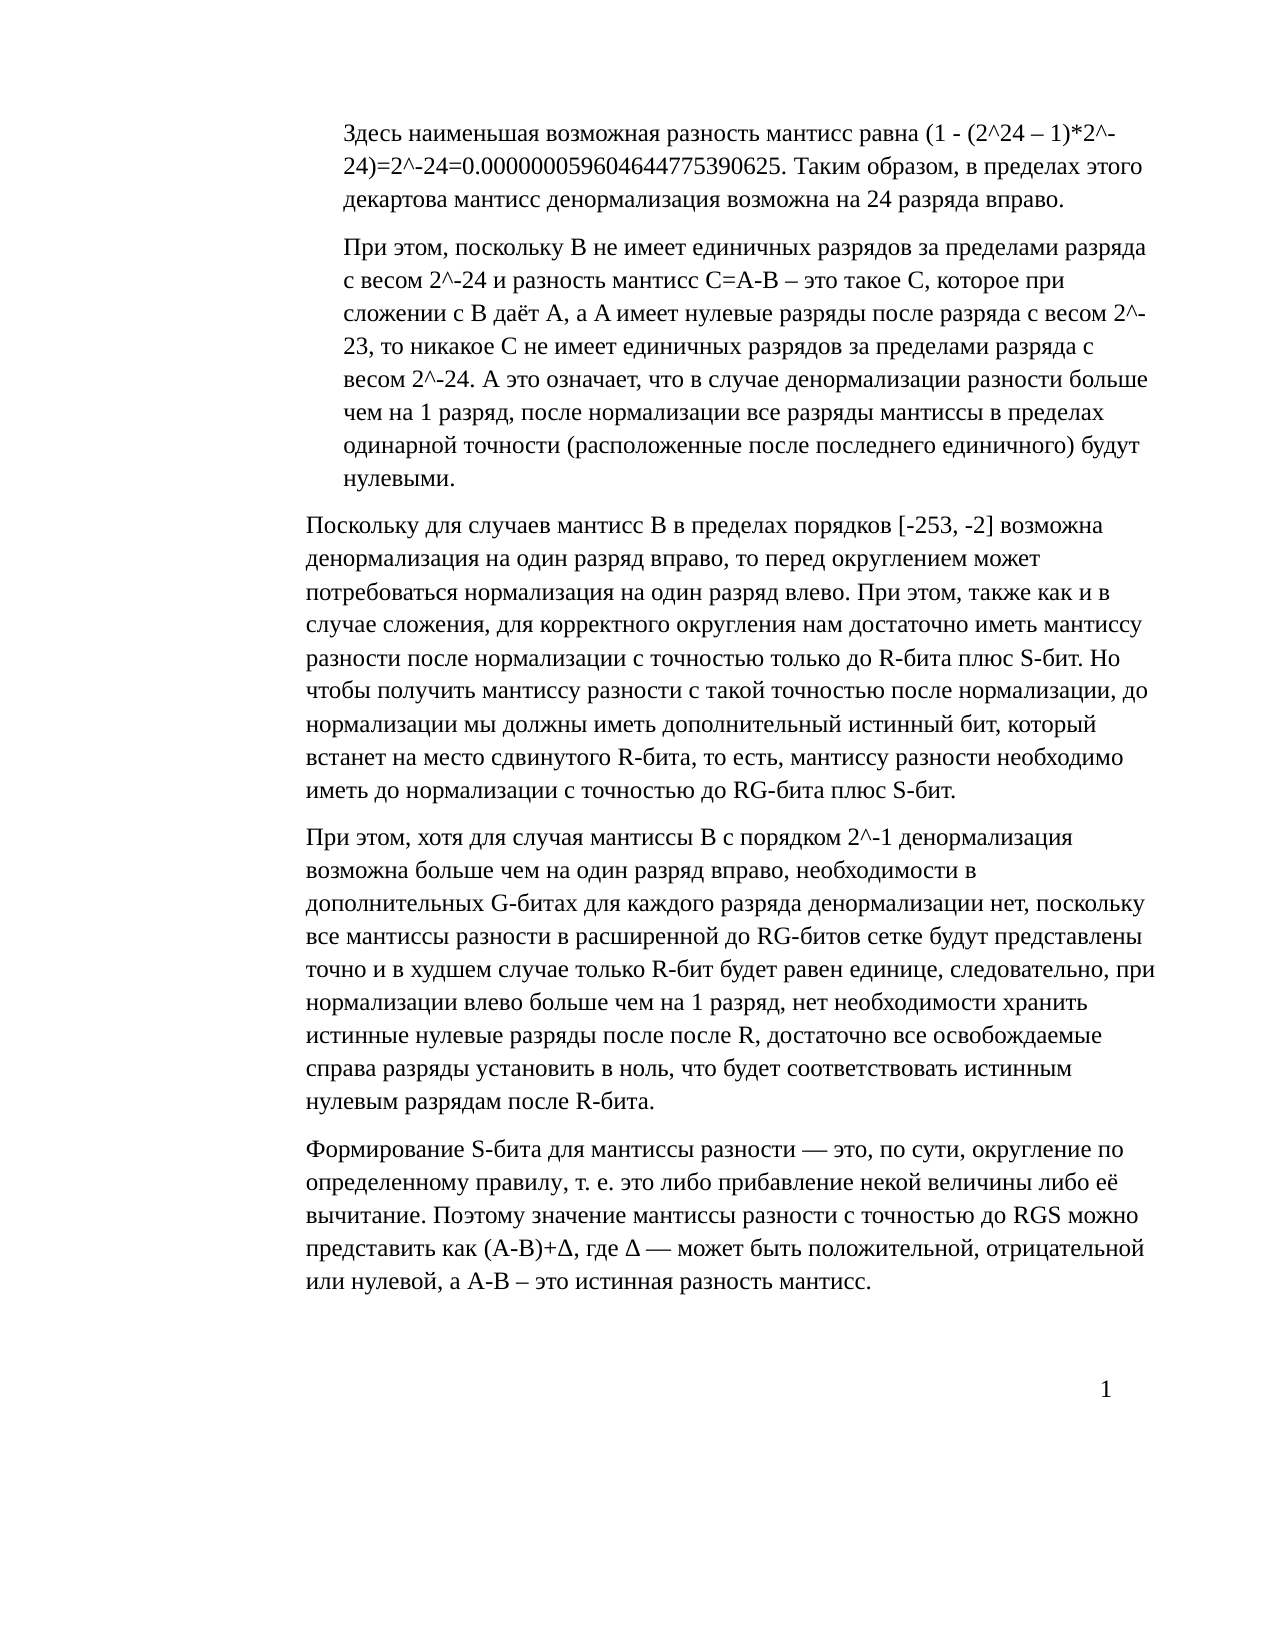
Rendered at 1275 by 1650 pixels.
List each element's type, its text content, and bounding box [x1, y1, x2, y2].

list Здесь наименьшая возможная разность мантисс равна (1 - (2^24 – 1)*2^-24)=2^-24=0.000000059604644775390625. Таким образом, в пределах этого декартова мантисс денормализация возможна на 24 разряда вправо. [306, 118, 1157, 213]
list При этом, поскольку B не имеет единичных разрядов за пределами разряда с весом 2^-24 и разность мантисс C=A-B – это такое C, которое при сложении с B даёт A, а A имеет нулевые разряды после разряда с весом 2^-23, то никакое C не имеет единичных разрядов за пределами разряда с весом 2^-24. А это означает, что в случае денормализации разности больше чем на 1 разряд, после нормализации все разряды мантиссы в пределах одинарной точности (расположенные после последнего единичного) будут нулевыми. [306, 232, 1157, 492]
list При этом, хотя для случая мантиссы B с порядком 2^-1 денормализация возможна больше чем на один разряд вправо, необходимости в дополнительных G-битах для каждого разряда денормализации нет, поскольку все мантиссы разности в расширенной до RG-битов сетке будут представлены точно и в худшем случае только R-бит будет равен единице, следовательно, при нормализации влево больше чем на 1 разряд, нет необходимости хранить истинные нулевые разряды после после R, достаточно все освобождаемые справа разряды установить в ноль, что будет соответствовать истинным нулевым разрядам после R-бита. [268, 822, 1157, 1115]
list Формирование S-бита для мантиссы разности — это, по сути, округление по определенному правилу, т. е. это либо прибавление некой величины либо её вычитание. Поэтому значение мантиссы разности с точностью до RGS можно представить как (A-B)+Δ, где Δ — может быть положительной, отрицательной или нулевой, а A-B – это истинная разность мантисс.1 [268, 1134, 1157, 1489]
list Поскольку для случаев мантисс B в пределах порядков [-253, -2] возможна денормализация на один разряд вправо, то перед округлением может потребоваться нормализация на один разряд влево. При этом, также как и в случае сложения, для корректного округления нам достаточно иметь мантиссу разности после нормализации с точностью только до R-бита плюс S-бит. Но чтобы получить мантиссу разности с такой точностью после нормализации, до нормализации мы должны иметь дополнительный истинный бит, который встанет на место сдвинутого R-бита, то есть, мантиссу разности необходимо иметь до нормализации с точностью до RG-бита плюс S-бит. [268, 511, 1157, 803]
